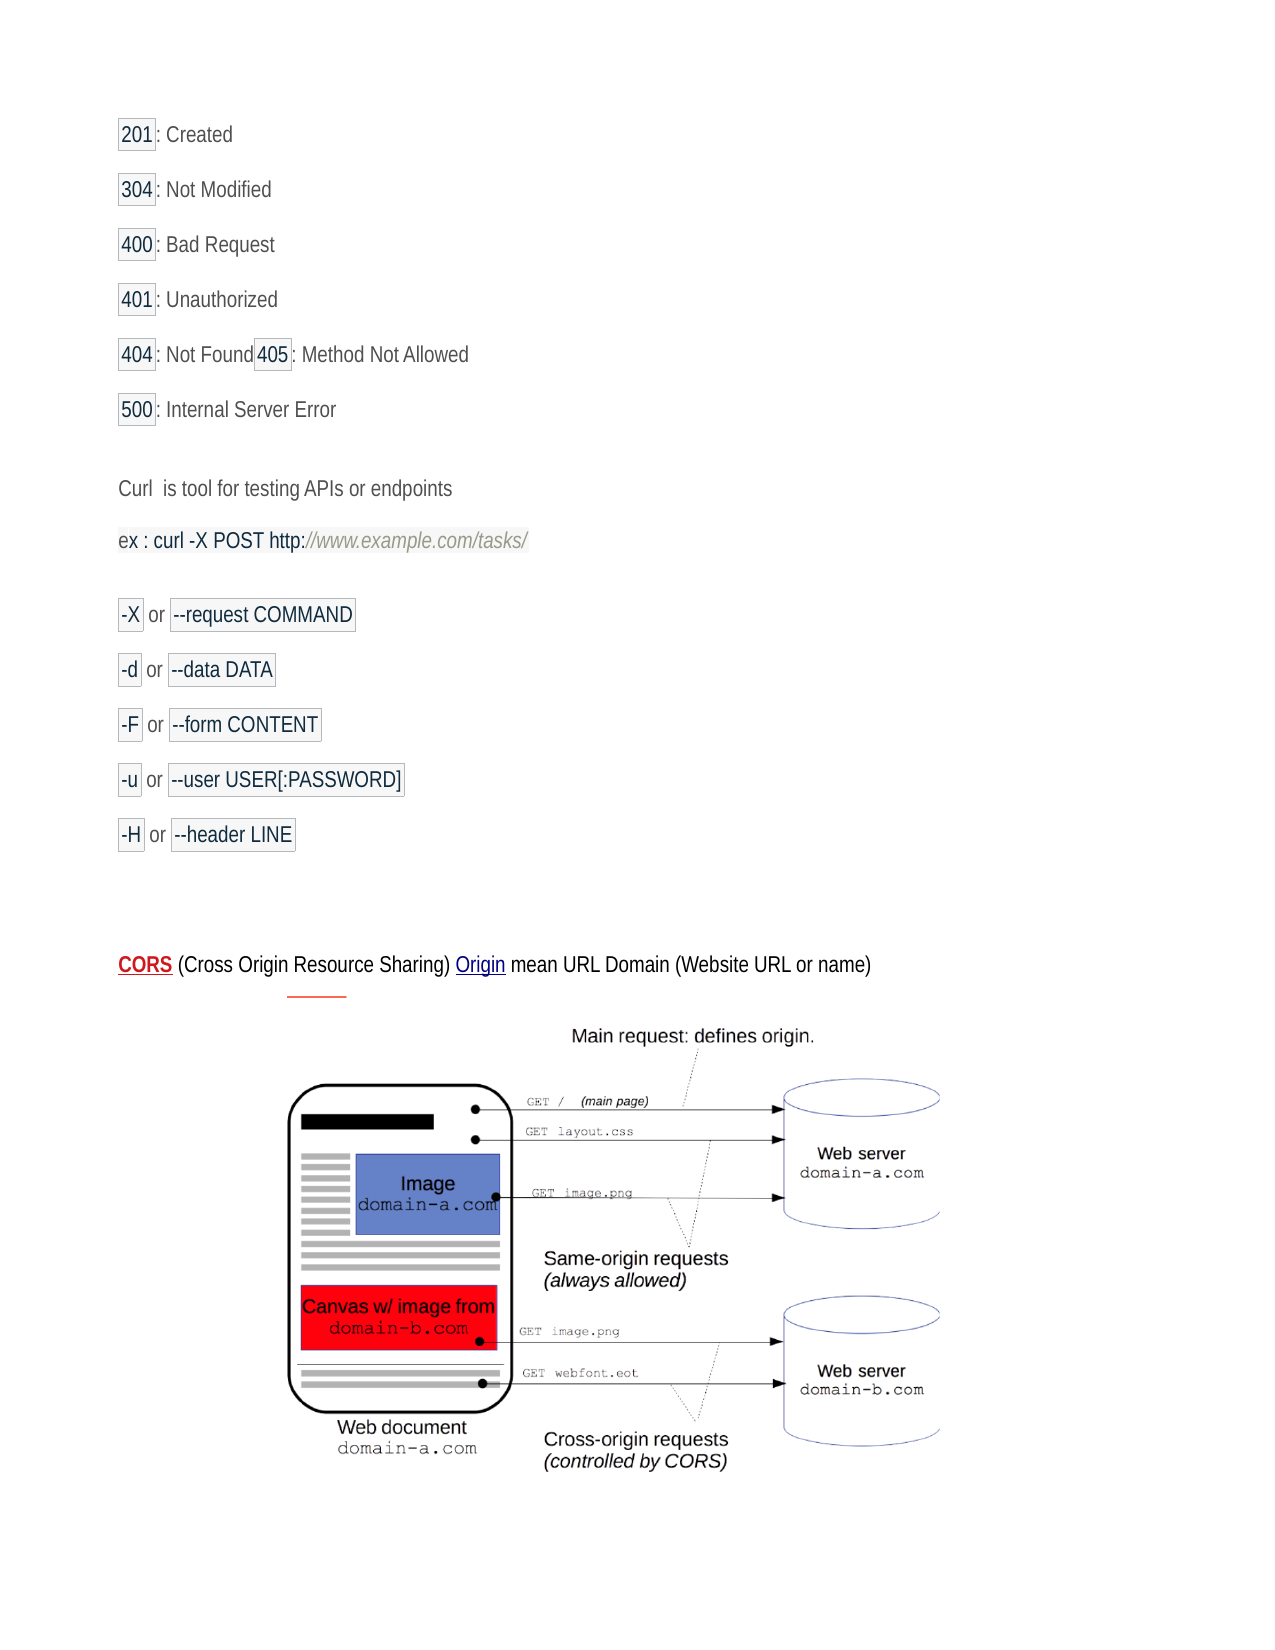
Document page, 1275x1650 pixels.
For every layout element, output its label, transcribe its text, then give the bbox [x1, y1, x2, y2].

list -F [119, 709, 142, 741]
list : Not Found [156, 338, 254, 371]
list 500 [119, 394, 155, 425]
list 400 [119, 229, 155, 260]
list : Bad Request [156, 228, 1157, 261]
list --header LINE [172, 819, 295, 851]
list : Internal Server Error [156, 393, 1157, 426]
list 404 [119, 339, 155, 370]
list --form CONTENT [170, 709, 321, 741]
list : Unauthorized [156, 283, 1157, 316]
list -d [119, 654, 141, 686]
list 405 [255, 339, 291, 370]
list -H [119, 819, 144, 851]
list or [144, 598, 170, 631]
list --request COMMAND [171, 599, 355, 631]
list [356, 598, 1157, 631]
list or [143, 708, 169, 741]
list or [142, 653, 168, 686]
list or [145, 818, 171, 851]
list [322, 708, 1157, 741]
list 401 [119, 284, 155, 315]
list -u [119, 764, 141, 796]
list --user USER[:PASSWORD] [169, 764, 404, 796]
list : Not Modified [156, 173, 1157, 206]
text ex : curl -X POST http://www.example.com/tasks/ [118, 527, 1157, 553]
list or [142, 763, 168, 796]
text CORS (Cross Origin Resource Sharing) Origin mean URL Domain (Website URL or name) [118, 921, 1157, 977]
list [276, 653, 1157, 686]
list 304 [119, 174, 155, 205]
list : Method Not Allowed [292, 338, 1157, 371]
list [296, 818, 1157, 851]
list 201 [119, 119, 155, 150]
list -X [119, 599, 143, 631]
list [405, 763, 1157, 796]
list --data DATA [169, 654, 275, 686]
picture [202, 996, 1073, 1486]
list : Created [156, 118, 1157, 151]
text Curl is tool for testing APIs or endpoints [118, 474, 1157, 501]
